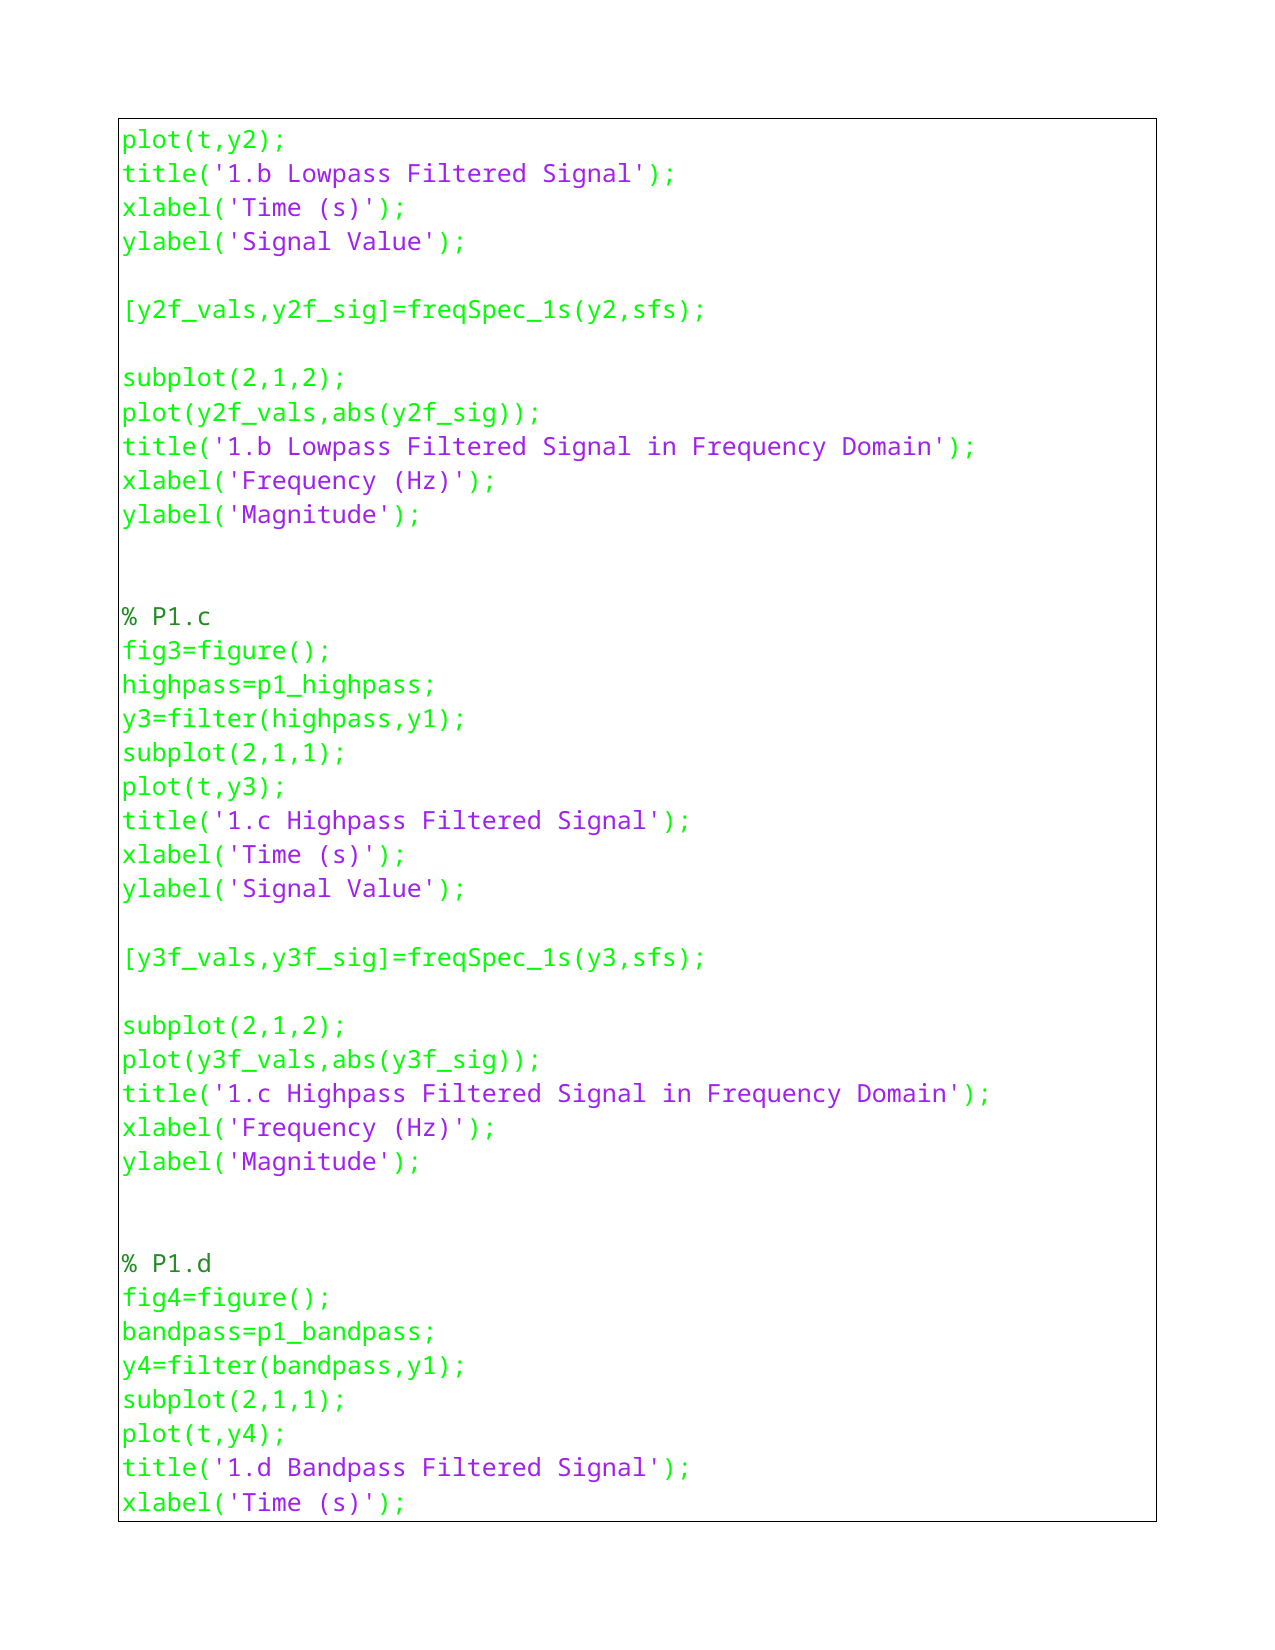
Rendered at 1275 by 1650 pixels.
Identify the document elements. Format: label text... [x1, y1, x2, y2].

text ylabel('Signal Value'); [119, 867, 1156, 905]
text subplot(2,1,1); [119, 1378, 1156, 1412]
text xlabel('Time (s)'); [119, 186, 1156, 220]
text xlabel('Time (s)'); [119, 1481, 1156, 1521]
text ylabel('Magnitude'); [119, 493, 1156, 530]
text % P1.c [119, 595, 1156, 629]
text title('1.b Lowpass Filtered Signal'); [119, 152, 1156, 186]
text fig4=figure(); [119, 1276, 1156, 1310]
text fig3=figure(); [119, 629, 1156, 663]
text bandpass=p1_bandpass; [119, 1310, 1156, 1344]
text plot(t,y4); [119, 1412, 1156, 1447]
text title('1.d Bandpass Filtered Signal'); [119, 1447, 1156, 1481]
text title('1.c Highpass Filtered Signal'); [119, 799, 1156, 833]
text [y2f_vals,y2f_sig]=freqSpec_1s(y2,sfs); [119, 288, 1156, 326]
text plot(y2f_vals,abs(y2f_sig)); [119, 391, 1156, 425]
text subplot(2,1,2); [119, 1004, 1156, 1038]
text xlabel('Frequency (Hz)'); [119, 459, 1156, 493]
text ylabel('Signal Value'); [119, 220, 1156, 258]
text title('1.b Lowpass Filtered Signal in Frequency Domain'); [119, 425, 1156, 459]
text % P1.d [119, 1242, 1156, 1276]
text highpass=p1_highpass; [119, 663, 1156, 697]
text plot(t,y3); [119, 765, 1156, 799]
text y4=filter(bandpass,y1); [119, 1344, 1156, 1378]
text subplot(2,1,1); [119, 731, 1156, 765]
text xlabel('Frequency (Hz)'); [119, 1106, 1156, 1140]
text title('1.c Highpass Filtered Signal in Frequency Domain'); [119, 1072, 1156, 1106]
text xlabel('Time (s)'); [119, 833, 1156, 867]
text subplot(2,1,2); [119, 357, 1156, 391]
text ylabel('Magnitude'); [119, 1140, 1156, 1178]
text plot(t,y2); [119, 119, 1156, 152]
text y3=filter(highpass,y1); [119, 697, 1156, 731]
text plot(y3f_vals,abs(y3f_sig)); [119, 1038, 1156, 1072]
text [y3f_vals,y3f_sig]=freqSpec_1s(y3,sfs); [119, 936, 1156, 973]
